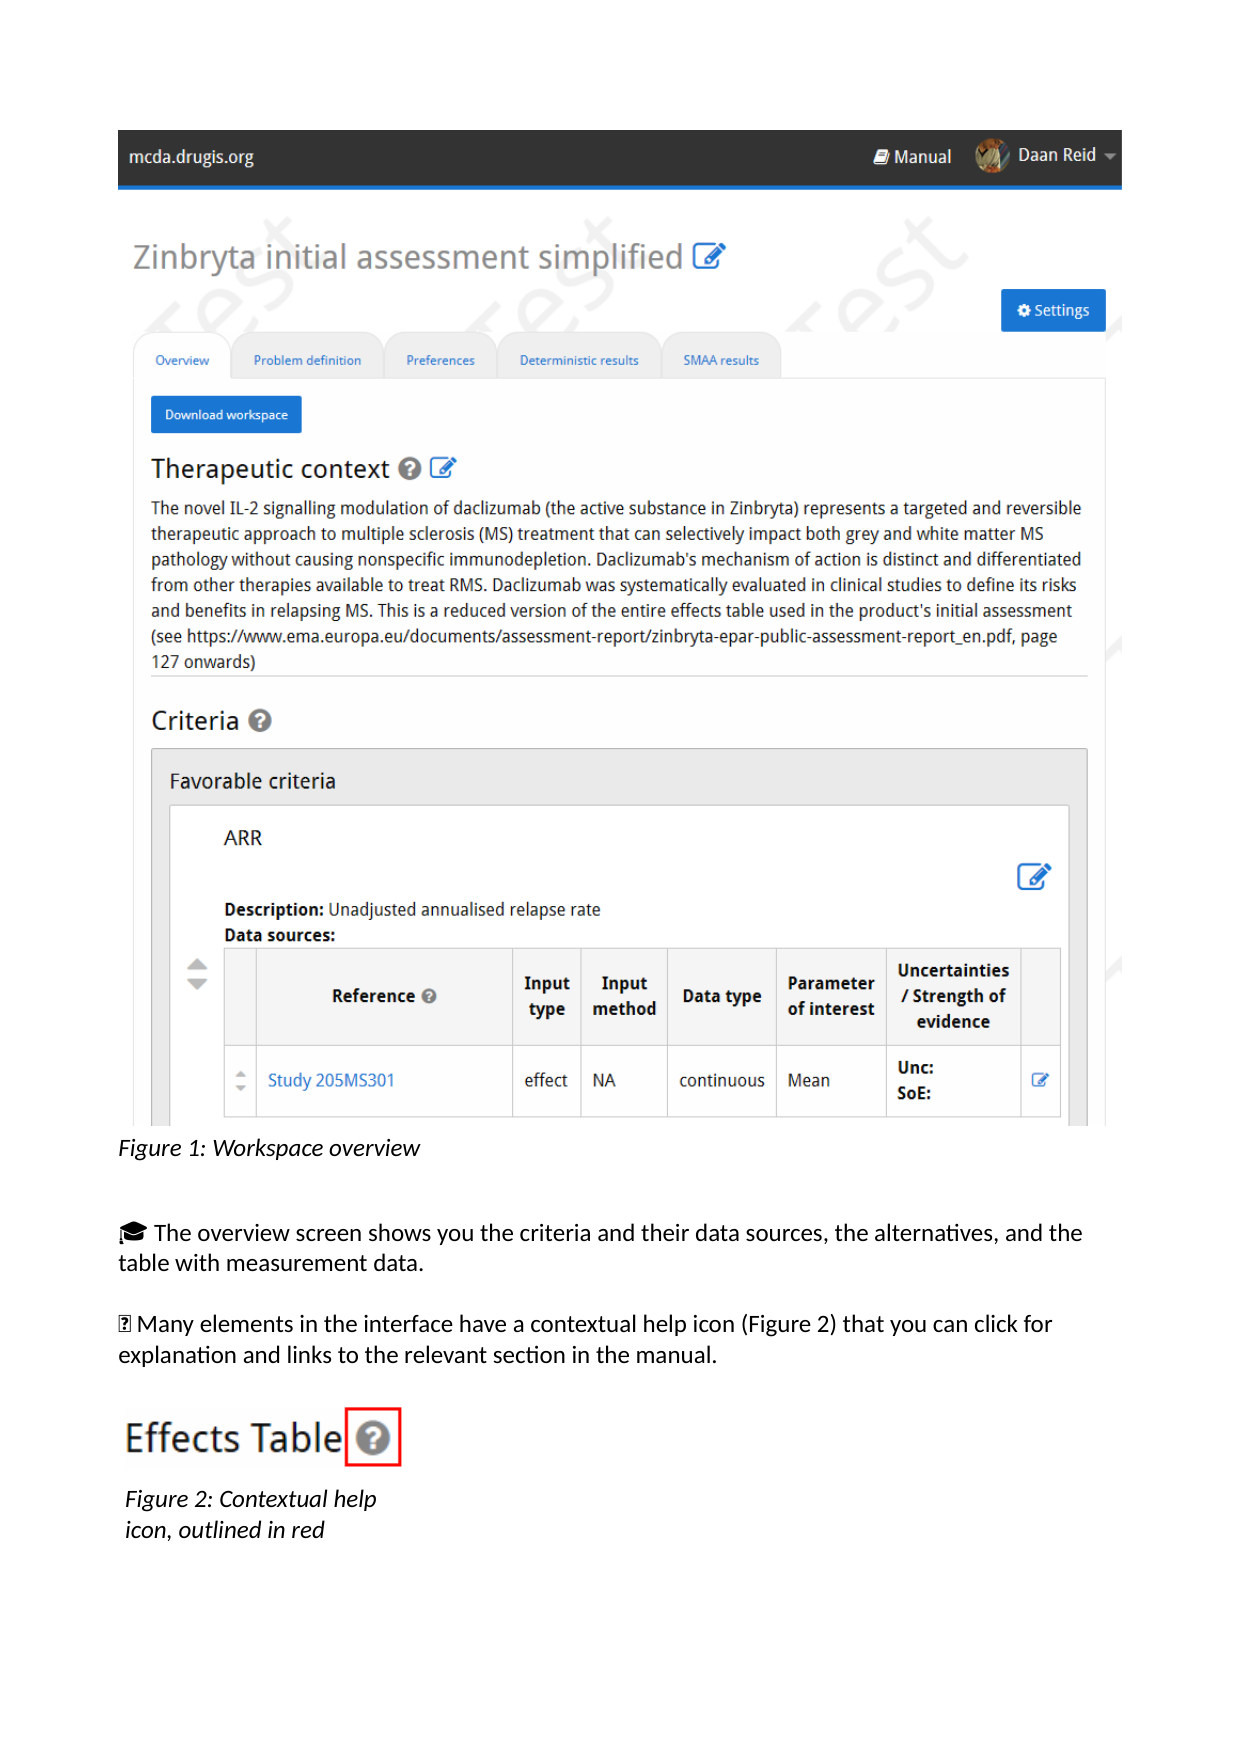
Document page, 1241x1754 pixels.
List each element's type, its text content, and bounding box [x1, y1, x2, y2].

picture [125, 1407, 422, 1478]
text Figure 2: Contextual help icon, outlined in red [125, 1478, 422, 1544]
text 🎓 The overview screen shows you the criteria and their data sources, the alternatives, and the table with measurement data. [118, 1217, 1122, 1278]
picture [118, 130, 1123, 1126]
text 💡 Many elements in the interface have a contextual help icon (Figure 2) that you can click for explanation and links to the relevant section in the manual. [118, 1308, 1122, 1369]
text Figure 1: Workspace overview [118, 1126, 1122, 1163]
